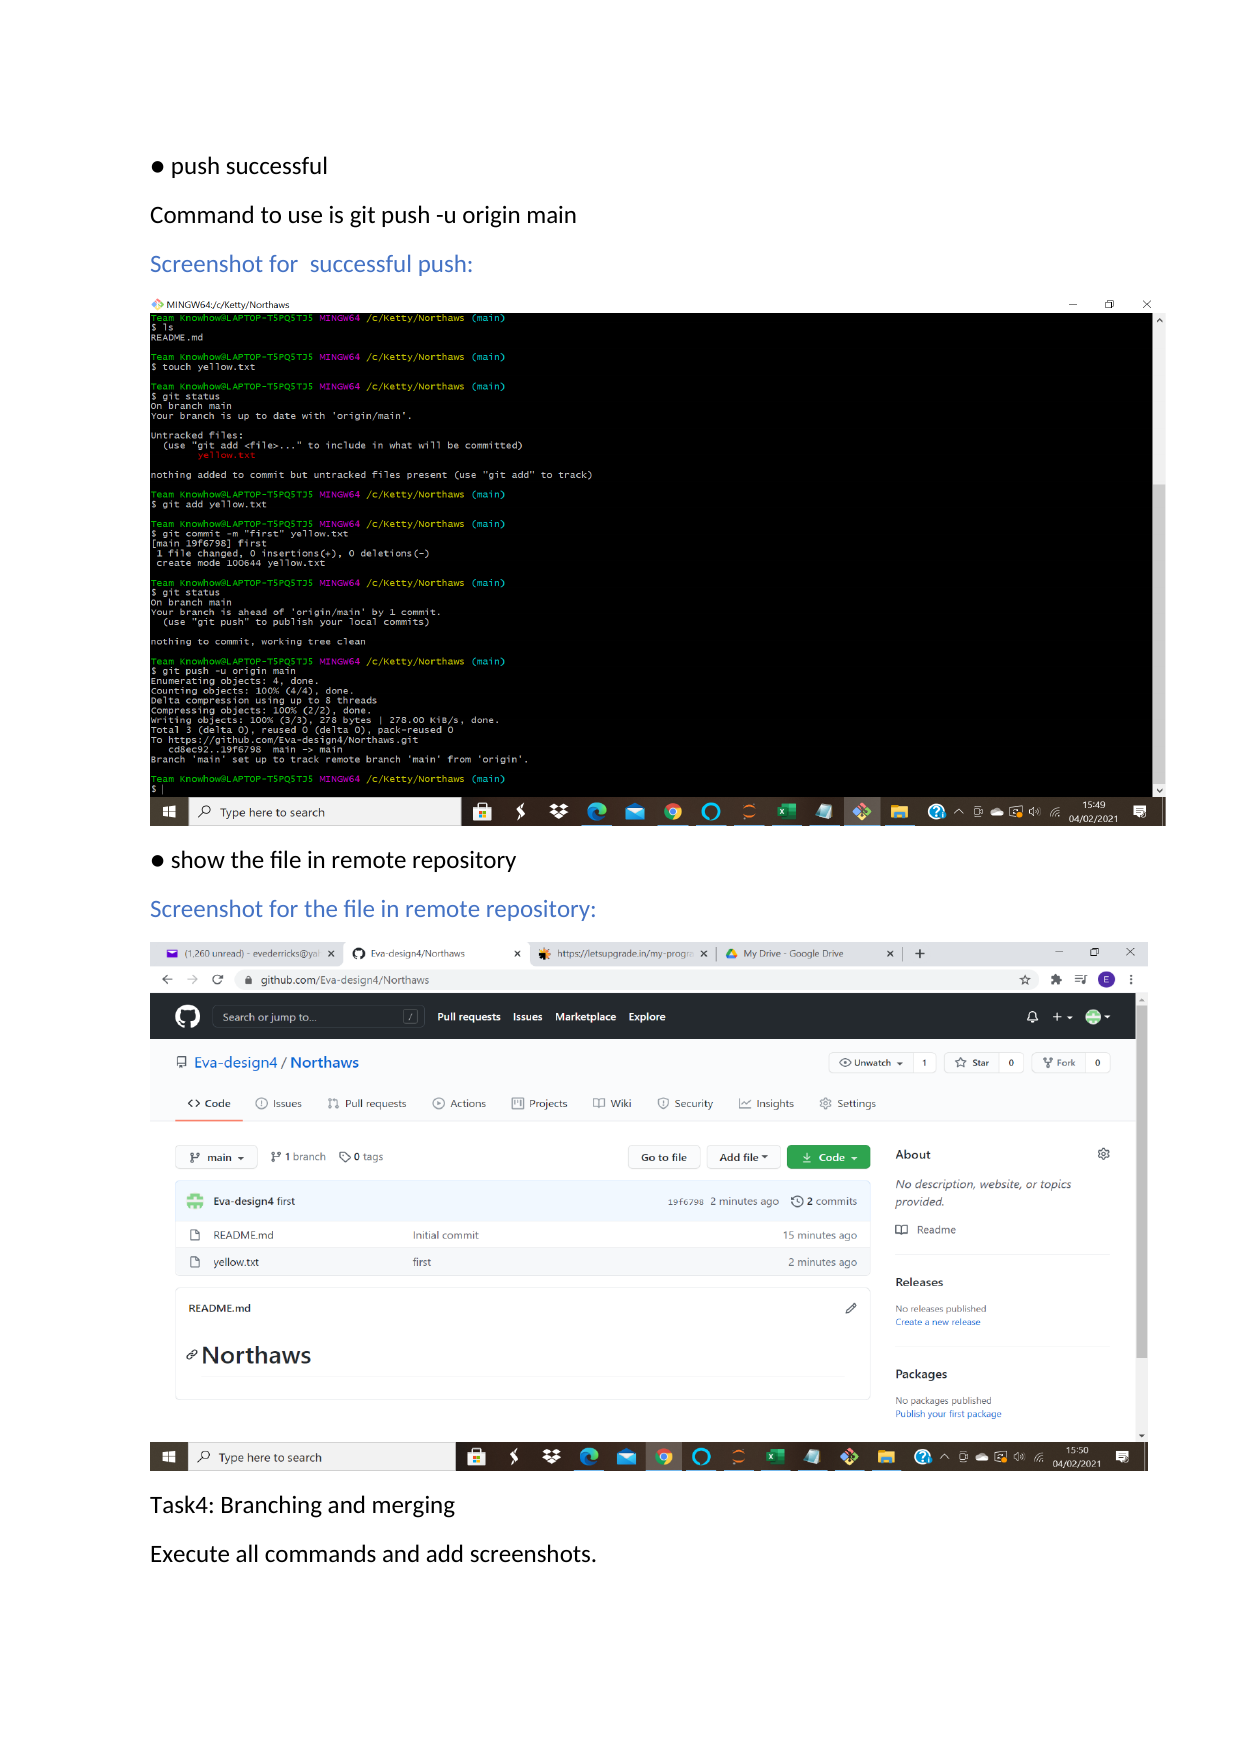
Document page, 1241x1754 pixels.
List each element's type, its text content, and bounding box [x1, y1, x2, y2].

text Task4: Branching and merging [150, 1489, 1090, 1520]
text Execute all commands and add screenshots. [150, 1538, 1090, 1569]
text Command to use is git push -u origin main [150, 199, 1090, 229]
text ● show the file in remote repository [150, 844, 1090, 874]
text Screenshot for the file in remote repository: [150, 893, 1090, 923]
text Screenshot for successful push: [150, 248, 1090, 278]
text ● push successful [150, 150, 1090, 181]
